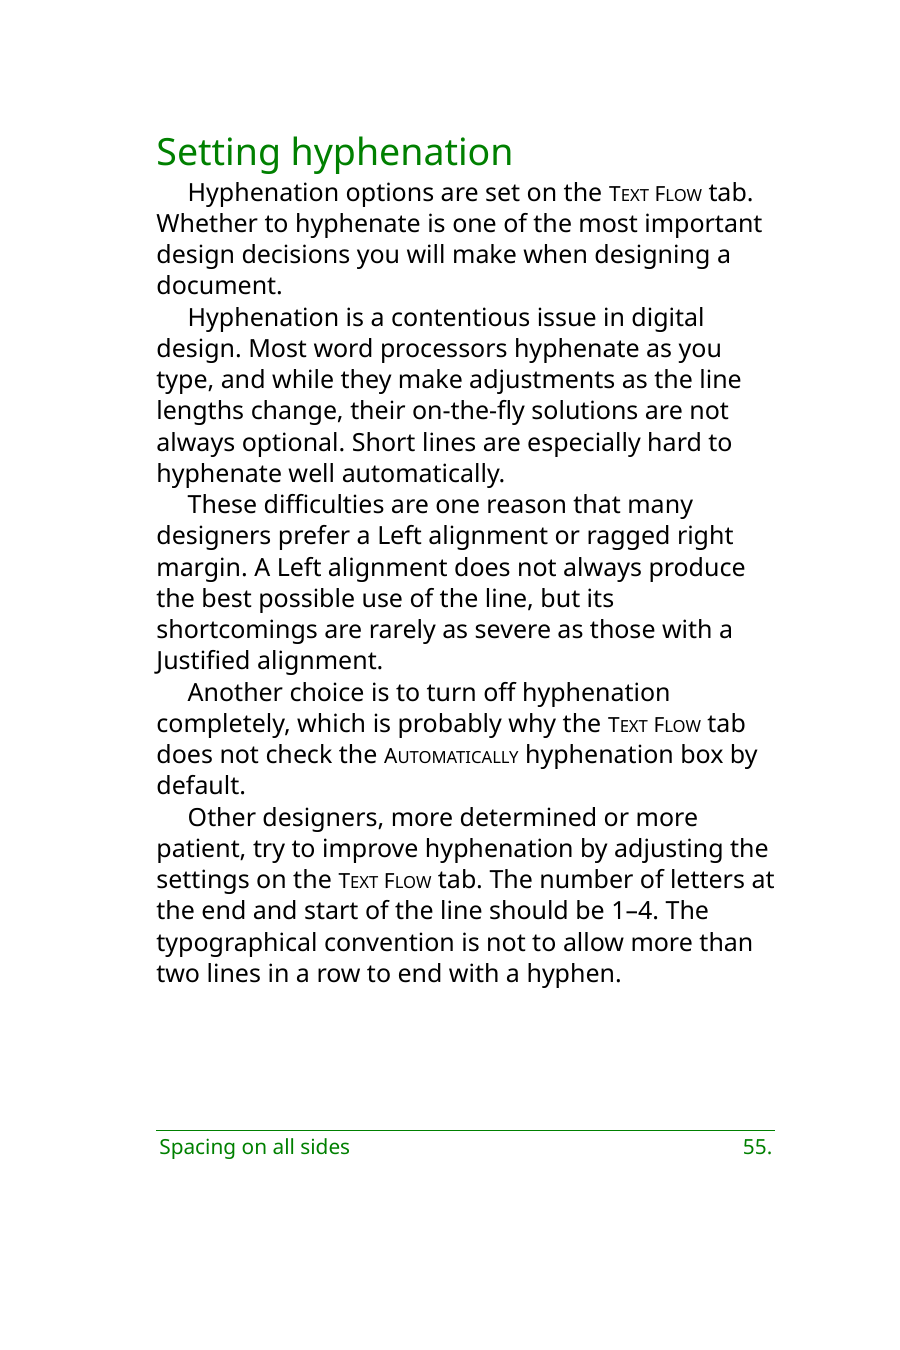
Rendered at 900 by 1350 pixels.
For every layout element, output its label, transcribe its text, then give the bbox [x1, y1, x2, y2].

subtitle Setting hyphenation [156, 125, 775, 176]
text Other designers, more determined or more patient, try to improve hyphenation by adjusting the settings on the Text Flow tab. The number of letters at the end and start of the line should be 1–4. The typographical convention is not to allow more than two lines in a row to end with a hyphen. [156, 801, 775, 988]
text These difficulties are one reason that many designers prefer a Left alignment or ragged right margin. A Left alignment does not always produce the best possible use of the line, but its shortcomings are rarely as severe as those with a Justified alignment. [156, 488, 775, 676]
text Hyphenation options are set on the Text Flow tab. Whether to hyphenate is one of the most important design decisions you will make when designing a document. [156, 176, 775, 301]
text Another choice is to turn off hyphenation completely, which is probably why the Text Flow tab does not check the Automatically hyphenation box by default. [156, 676, 775, 801]
text Hyphenation is a contentious issue in digital design. Most word processors hyphenate as you type, and while they make adjustments as the line lengths change, their on-the-fly solutions are not always optional. Short lines are especially hard to hyphenate well automatically. [156, 301, 775, 488]
